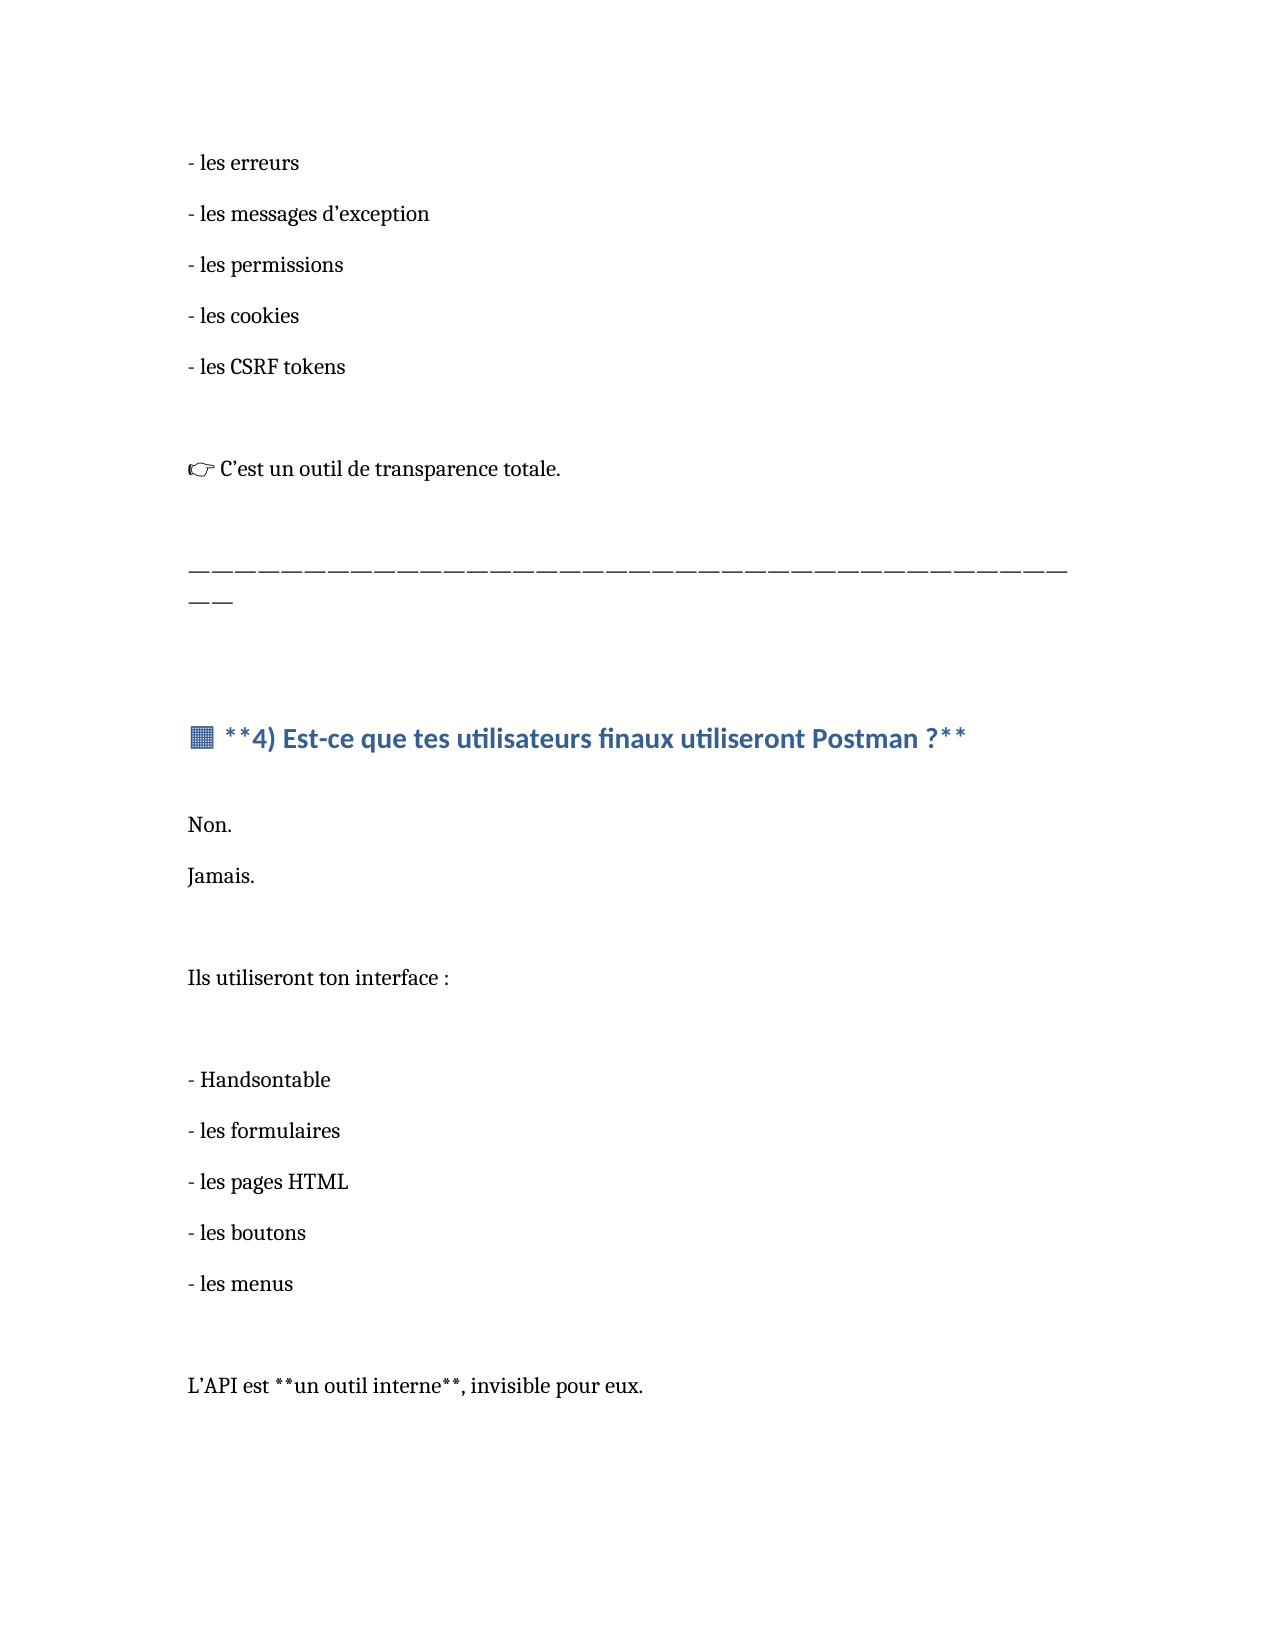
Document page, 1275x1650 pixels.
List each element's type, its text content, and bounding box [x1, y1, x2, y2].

text - les permissions [187, 252, 1087, 278]
text Jamais. [187, 863, 1087, 889]
text - les messages d’exception [187, 201, 1087, 227]
text Non. [187, 812, 1087, 838]
subtitle 🟧 **4) Est-ce que tes utilisateurs finaux utiliseront Postman ?** [187, 720, 1087, 755]
text - les erreurs [187, 150, 1087, 176]
text ―――――――――――――――――――――――――――――――――――――――― [187, 558, 1087, 615]
text - les formulaires [187, 1118, 1087, 1144]
text - les boutons [187, 1220, 1087, 1246]
text Ils utiliseront ton interface : [187, 965, 1087, 991]
text - les menus [187, 1271, 1087, 1297]
text 👉 C’est un outil de transparence totale. [187, 456, 1087, 483]
text - Handsontable [187, 1067, 1087, 1093]
text - les CSRF tokens [187, 354, 1087, 381]
text L’API est **un outil interne**, invisible pour eux. [187, 1373, 1087, 1399]
text - les cookies [187, 303, 1087, 329]
text - les pages HTML [187, 1169, 1087, 1195]
